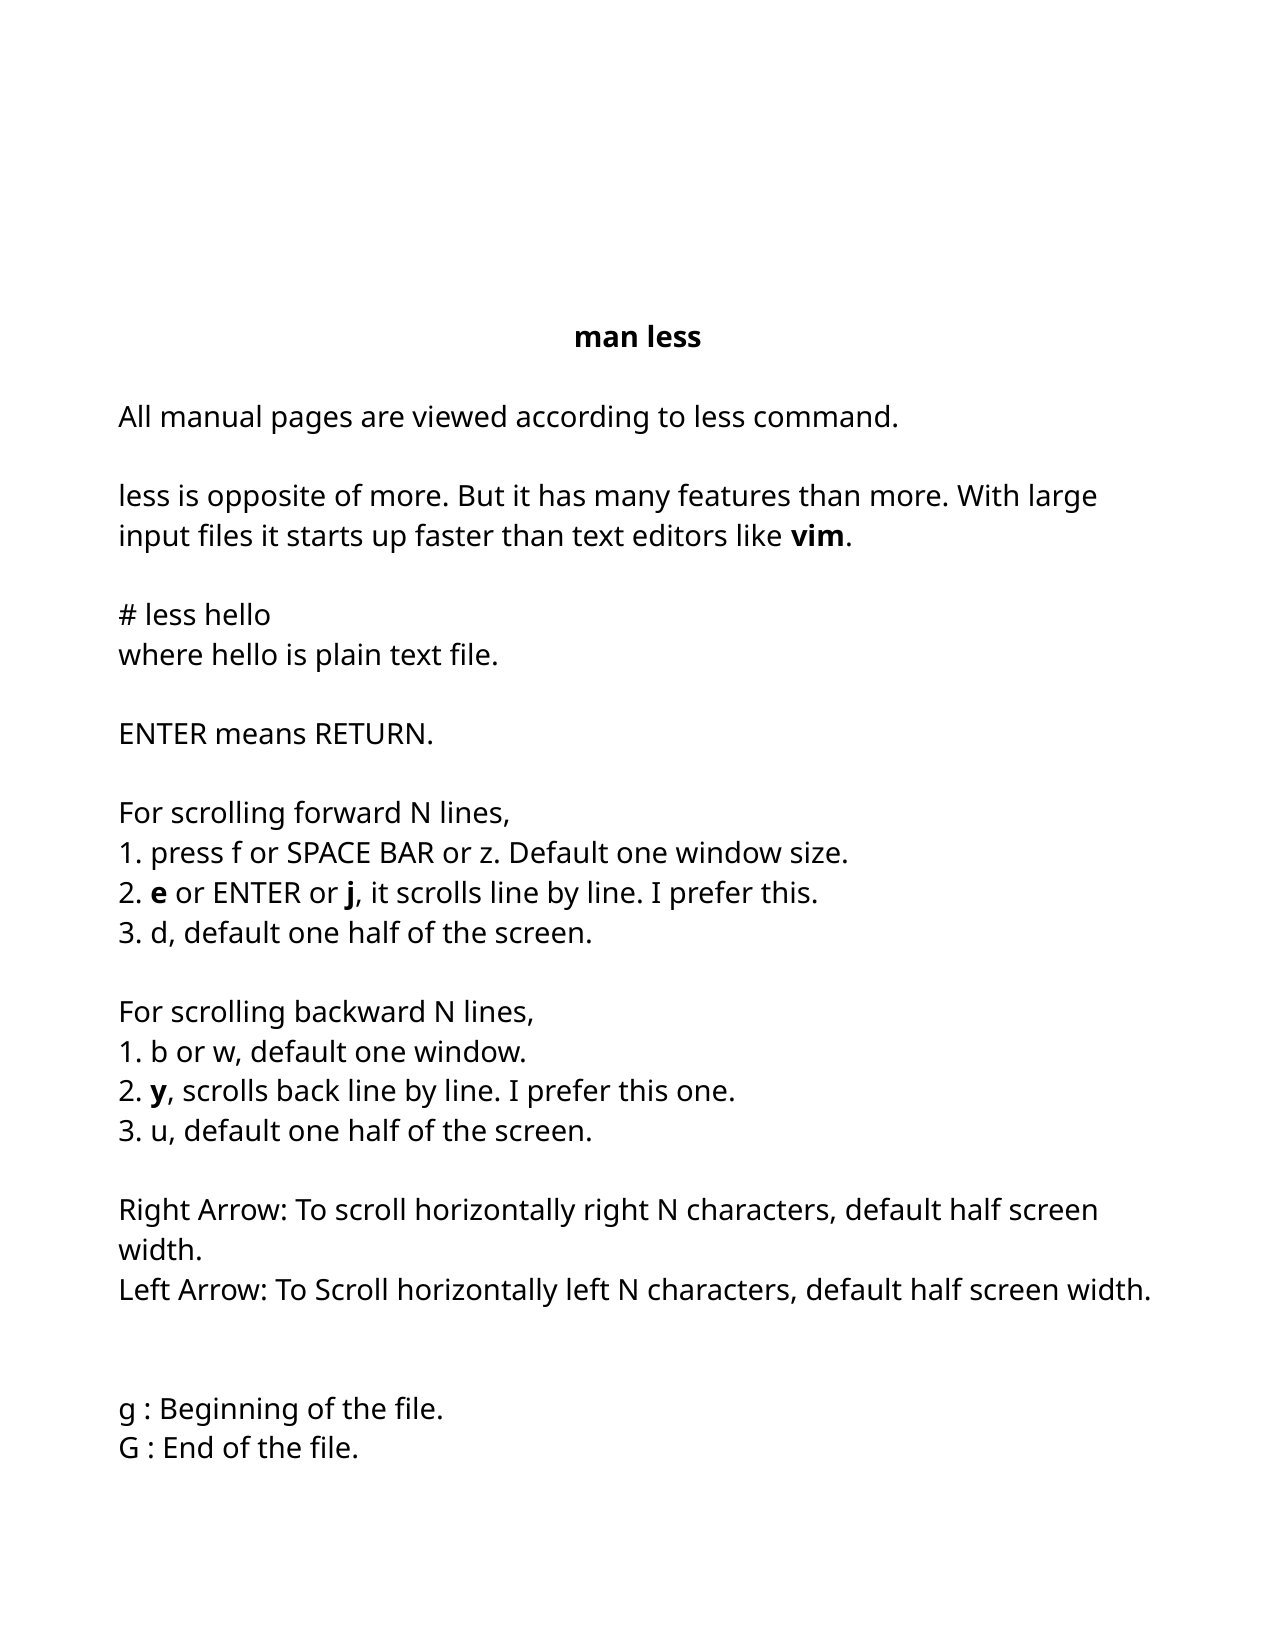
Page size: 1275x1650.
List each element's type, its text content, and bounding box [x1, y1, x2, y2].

text 3. d, default one half of the screen. [118, 912, 1157, 952]
text 2. y, scrolls back line by line. I prefer this one. [118, 1071, 1157, 1110]
text For scrolling forward N lines, [118, 793, 1157, 832]
text G : End of the file. [118, 1428, 1157, 1467]
text Right Arrow: To scroll horizontally right N characters, default half screen width. [118, 1190, 1157, 1269]
text All manual pages are viewed according to less command. [118, 396, 1157, 436]
text g : Beginning of the file. [118, 1388, 1157, 1428]
text where hello is plain text file. [118, 634, 1157, 674]
text Left Arrow: To Scroll horizontally left N characters, default half screen width. [118, 1269, 1157, 1309]
text less is opposite of more. But it has many features than more. With large input files it starts up faster than text editors like vim. [118, 475, 1157, 555]
text 3. u, default one half of the screen. [118, 1110, 1157, 1150]
text For scrolling backward N lines, [118, 991, 1157, 1031]
text 2. e or ENTER or j, it scrolls line by line. I prefer this. [118, 872, 1157, 912]
text man less [118, 317, 1157, 356]
text 1. b or w, default one window. [118, 1031, 1157, 1071]
text # less hello [118, 594, 1157, 634]
text ENTER means RETURN. [118, 713, 1157, 753]
text 1. press f or SPACE BAR or z. Default one window size. [118, 832, 1157, 872]
